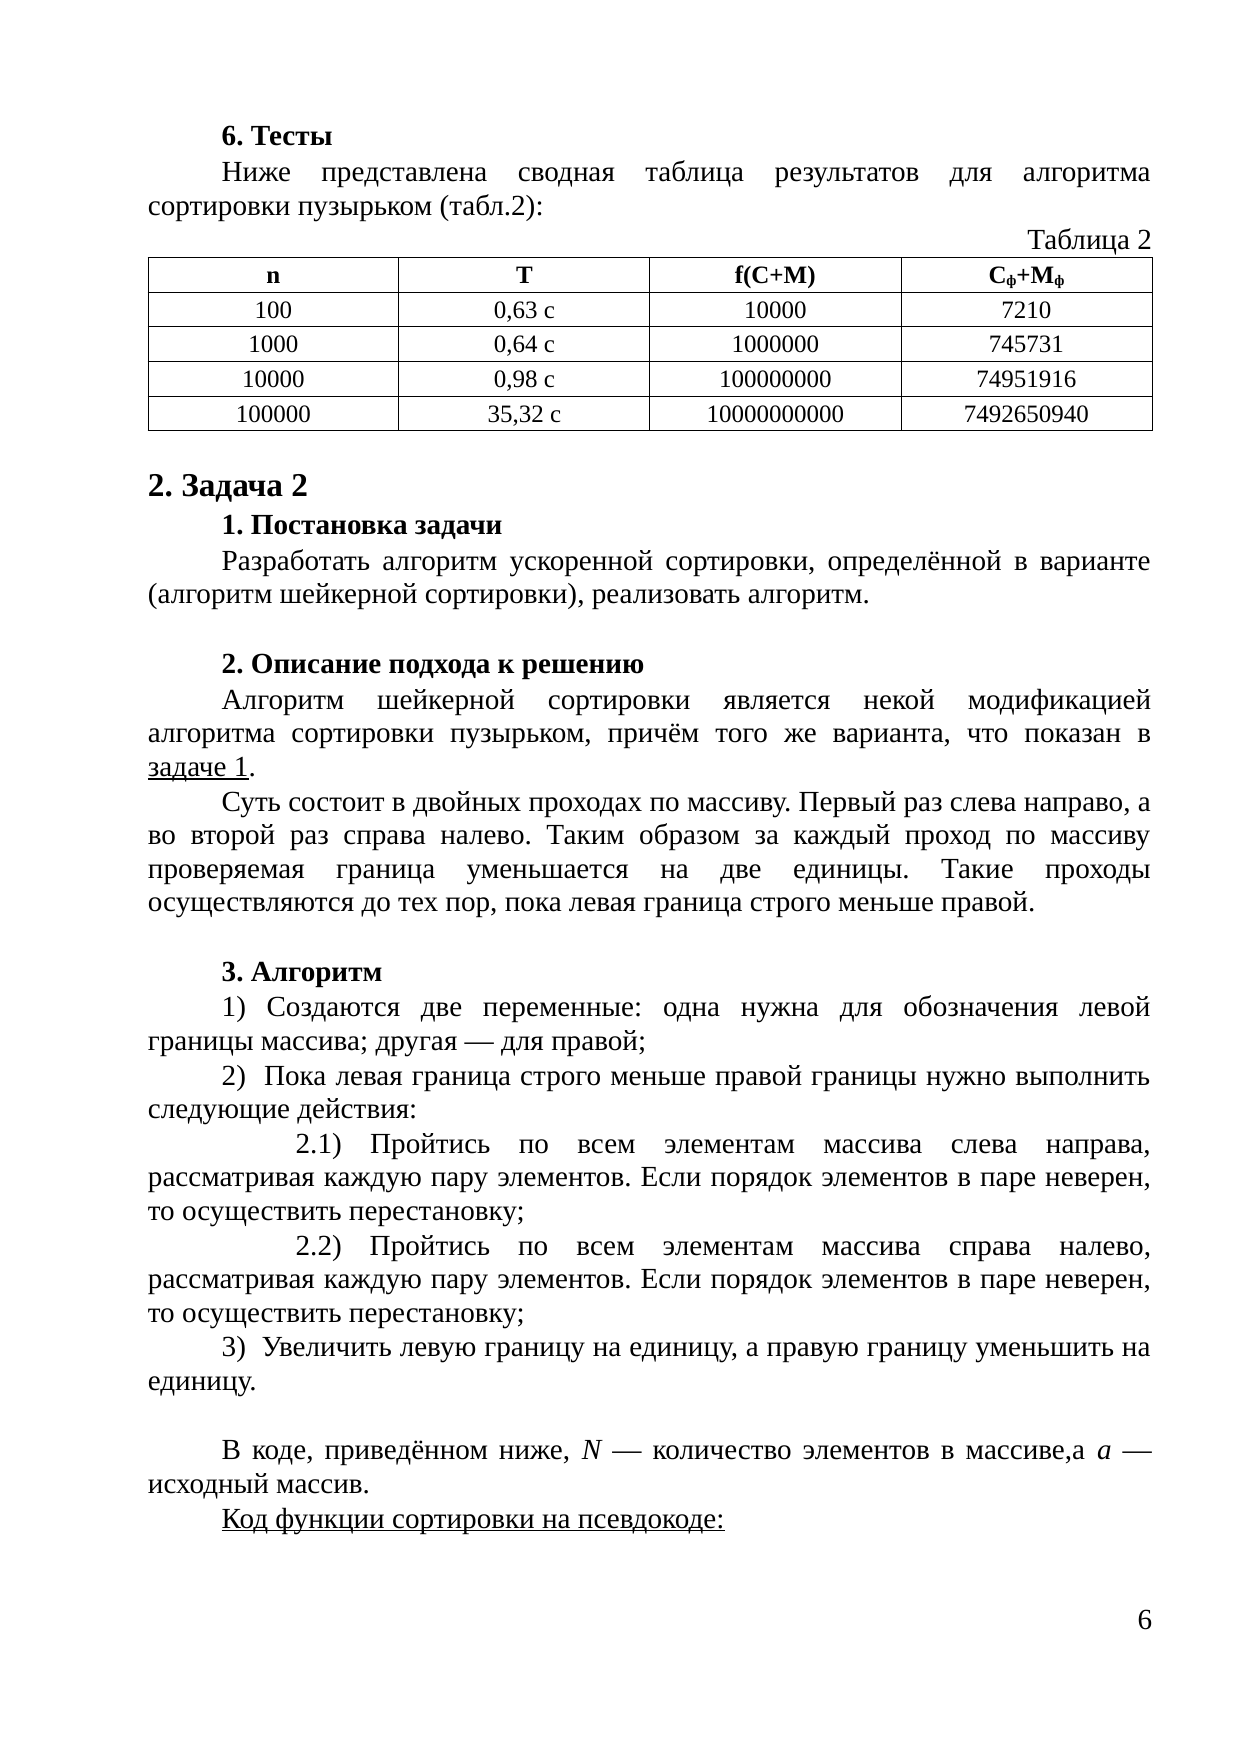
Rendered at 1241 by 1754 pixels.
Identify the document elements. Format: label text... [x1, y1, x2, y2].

table_cell 10000000000 [650, 397, 901, 430]
text Ниже представлена сводная таблица результатов для алгоритма сортировки пузырьком (табл.2): [148, 154, 1152, 221]
table_cell 10000 [650, 293, 901, 326]
table_cell 74951916 [902, 362, 1152, 396]
subtitle 2. Описание подхода к решению [148, 646, 1152, 679]
table_header T [399, 258, 649, 292]
table_cell 100000000 [650, 362, 901, 396]
text 1) Создаются две переменные: одна нужна для обозначения левой границы массива; другая — для правой; [148, 989, 1152, 1057]
subtitle 2. Задача 2 [148, 465, 1152, 503]
table_cell 100000 [149, 397, 398, 430]
text Алгоритм шейкерной сортировки является некой модификацией алгоритма сортировки пузырьком, причём того же варианта, что показан в задаче 1. [148, 682, 1152, 782]
text 3) Увеличить левую границу на единицу, а правую границу уменьшить на единицу. [148, 1329, 1152, 1397]
text 2.1) Пройтись по всем элементам массива слева направа, рассматривая каждую пару элементов. Если порядок элементов в паре неверен, то осуществить перестановку; [148, 1126, 1152, 1227]
subtitle 3. Алгоритм [148, 954, 1152, 987]
table_cell 10000 [149, 362, 398, 396]
table_header n [149, 258, 398, 292]
table_header Сф+Мф [902, 258, 1152, 292]
table_header f(C+M) [650, 258, 901, 292]
table_cell 100 [149, 293, 398, 326]
text Код функции сортировки на псевдокоде: [148, 1501, 1152, 1534]
table_cell 0,63 с [399, 293, 649, 326]
table_cell 7492650940 [902, 397, 1152, 430]
table_cell 745731 [902, 327, 1152, 361]
table_cell 0,64 с [399, 327, 649, 361]
subtitle 6. Тесты [148, 118, 1152, 152]
subtitle 1. Постановка задачи [148, 507, 1152, 541]
table_cell 1000 [149, 327, 398, 361]
text Разработать алгоритм ускоренной сортировки, определённой в варианте (алгоритм шейкерной сортировки), реализовать алгоритм. [148, 543, 1152, 610]
text Суть состоит в двойных проходах по массиву. Первый раз слева направо, а во второй раз справа налево. Таким образом за каждый проход по массиву проверяемая граница уменьшается на две единицы. Такие проходы осуществляются до тех пор, пока левая граница строго меньше правой. [148, 784, 1152, 918]
text В коде, приведённом ниже, N — количество элементов в массиве,а a — исходный массив. [148, 1432, 1152, 1499]
text 2) Пока левая граница строго меньше правой границы нужно выполнить следующие действия: [148, 1058, 1152, 1125]
table_cell 0,98 с [399, 362, 649, 396]
table_cell 1000000 [650, 327, 901, 361]
table_cell 7210 [902, 293, 1152, 326]
text 2.2) Пройтись по всем элементам массива справа налево, рассматривая каждую пару элементов. Если порядок элементов в паре неверен, то осуществить перестановку; [148, 1228, 1152, 1328]
text Таблица 2 [148, 222, 1152, 256]
table_cell 35,32 с [399, 397, 649, 430]
